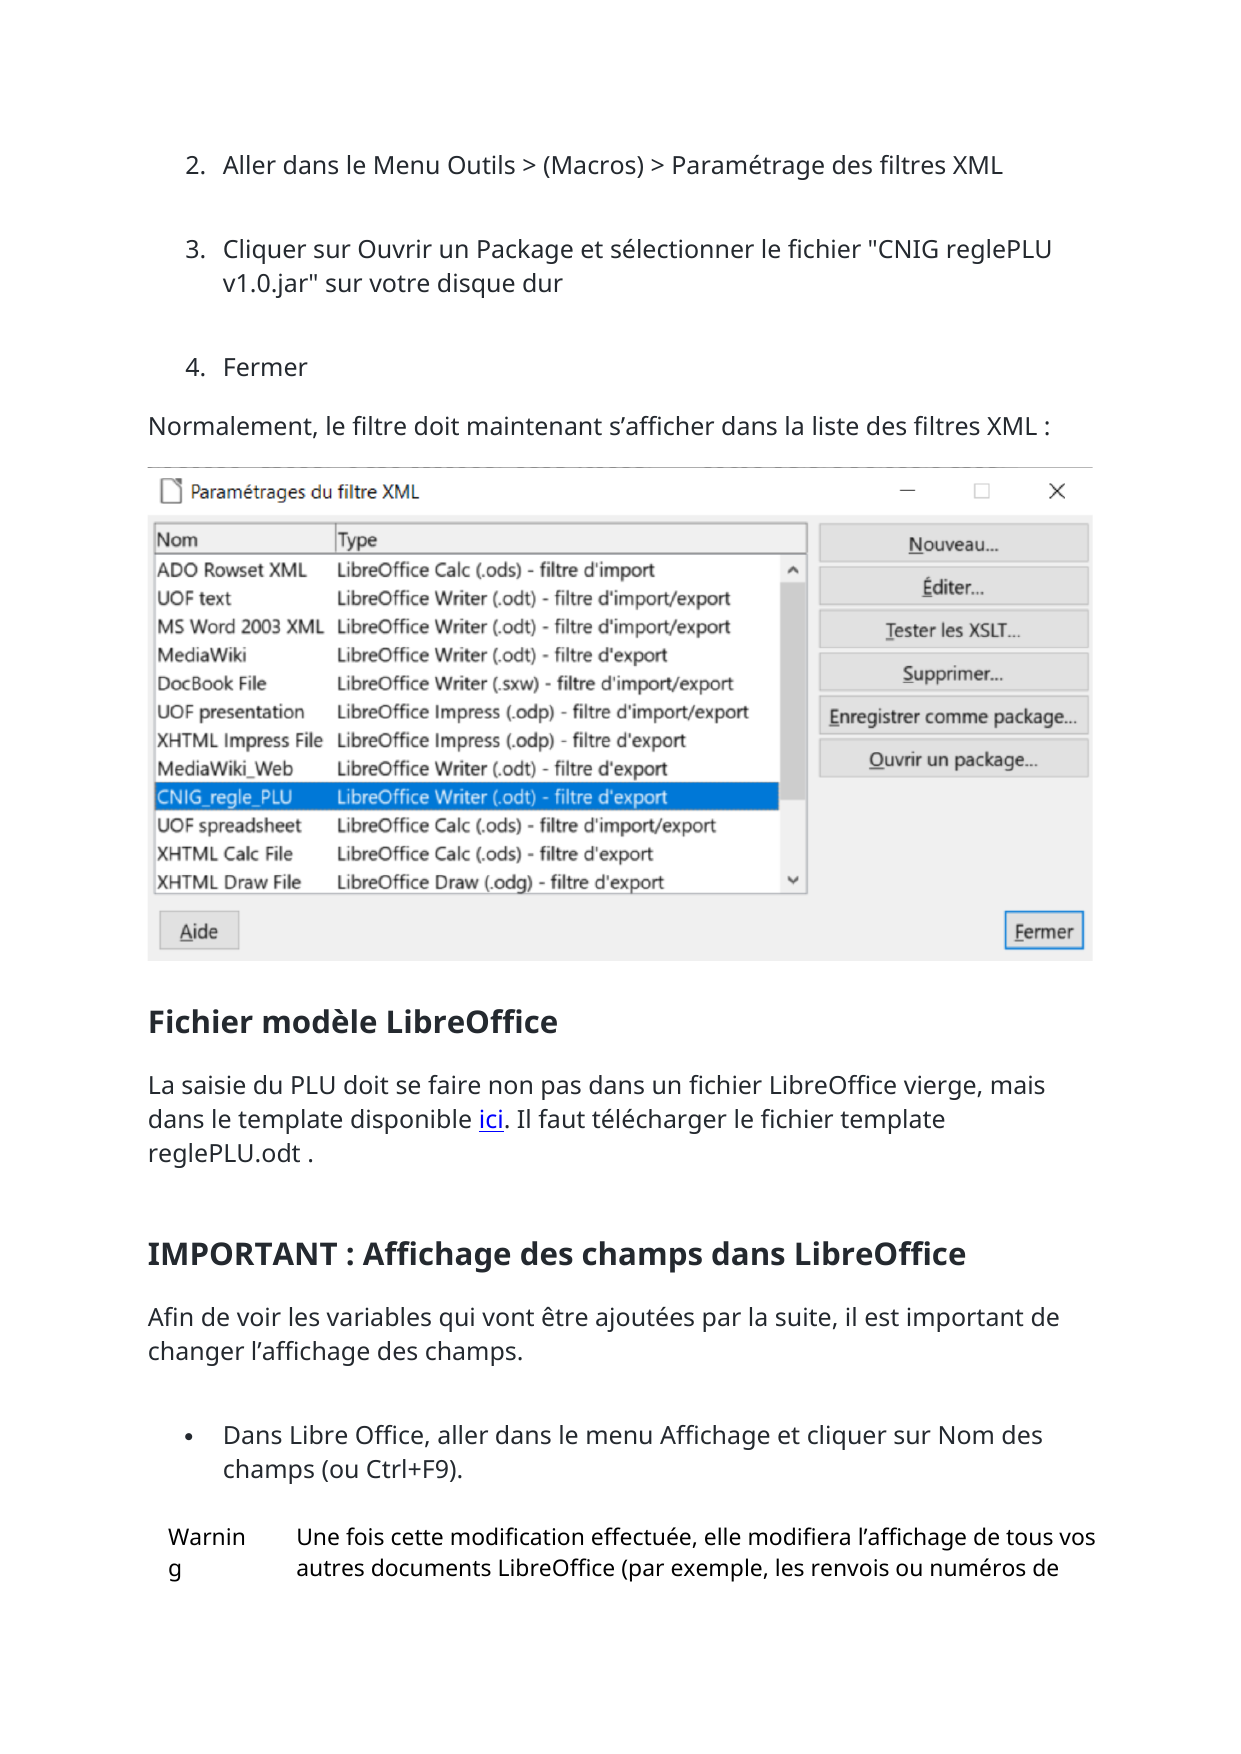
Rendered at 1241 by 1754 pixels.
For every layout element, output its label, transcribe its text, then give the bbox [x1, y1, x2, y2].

text Afin de voir les variables qui vont être ajoutées par la suite, il est important de changer l’affichage des champs. [148, 1300, 1093, 1368]
text La saisie du PLU doit se faire non pas dans un fichier LibreOffice vierge, mais dans le template disponible ici. Il faut télécharger le fichier template reglePLU.odt . [148, 1068, 1093, 1170]
list Cliquer sur Ouvrir un Package et sélectionner le fichier "CNIG reglePLU v1.0.jar" sur votre disque dur [185, 232, 1093, 300]
subtitle IMPORTANT : Affichage des champs dans LibreOffice [148, 1232, 1093, 1275]
text Normalement, le filtre doit maintenant s’afficher dans la liste des filtres XML : [148, 409, 1093, 443]
table_header Warning [148, 1511, 276, 1592]
table_header Une fois cette modification effectuée, elle modifiera l’affichage de tous vos autres documents LibreOffice (par exemple, les renvois ou numéros de [276, 1511, 1133, 1592]
list Aller dans le Menu Outils > (Macros) > Paramétrage des filtres XML [185, 148, 1093, 182]
list Dans Libre Office, aller dans le menu Affichage et cliquer sur Nom des champs (ou Ctrl+F9). [185, 1418, 1093, 1486]
subtitle Fichier modèle LibreOffice [148, 1000, 1093, 1043]
list Fermer [185, 350, 1093, 384]
picture [147, 467, 1093, 963]
